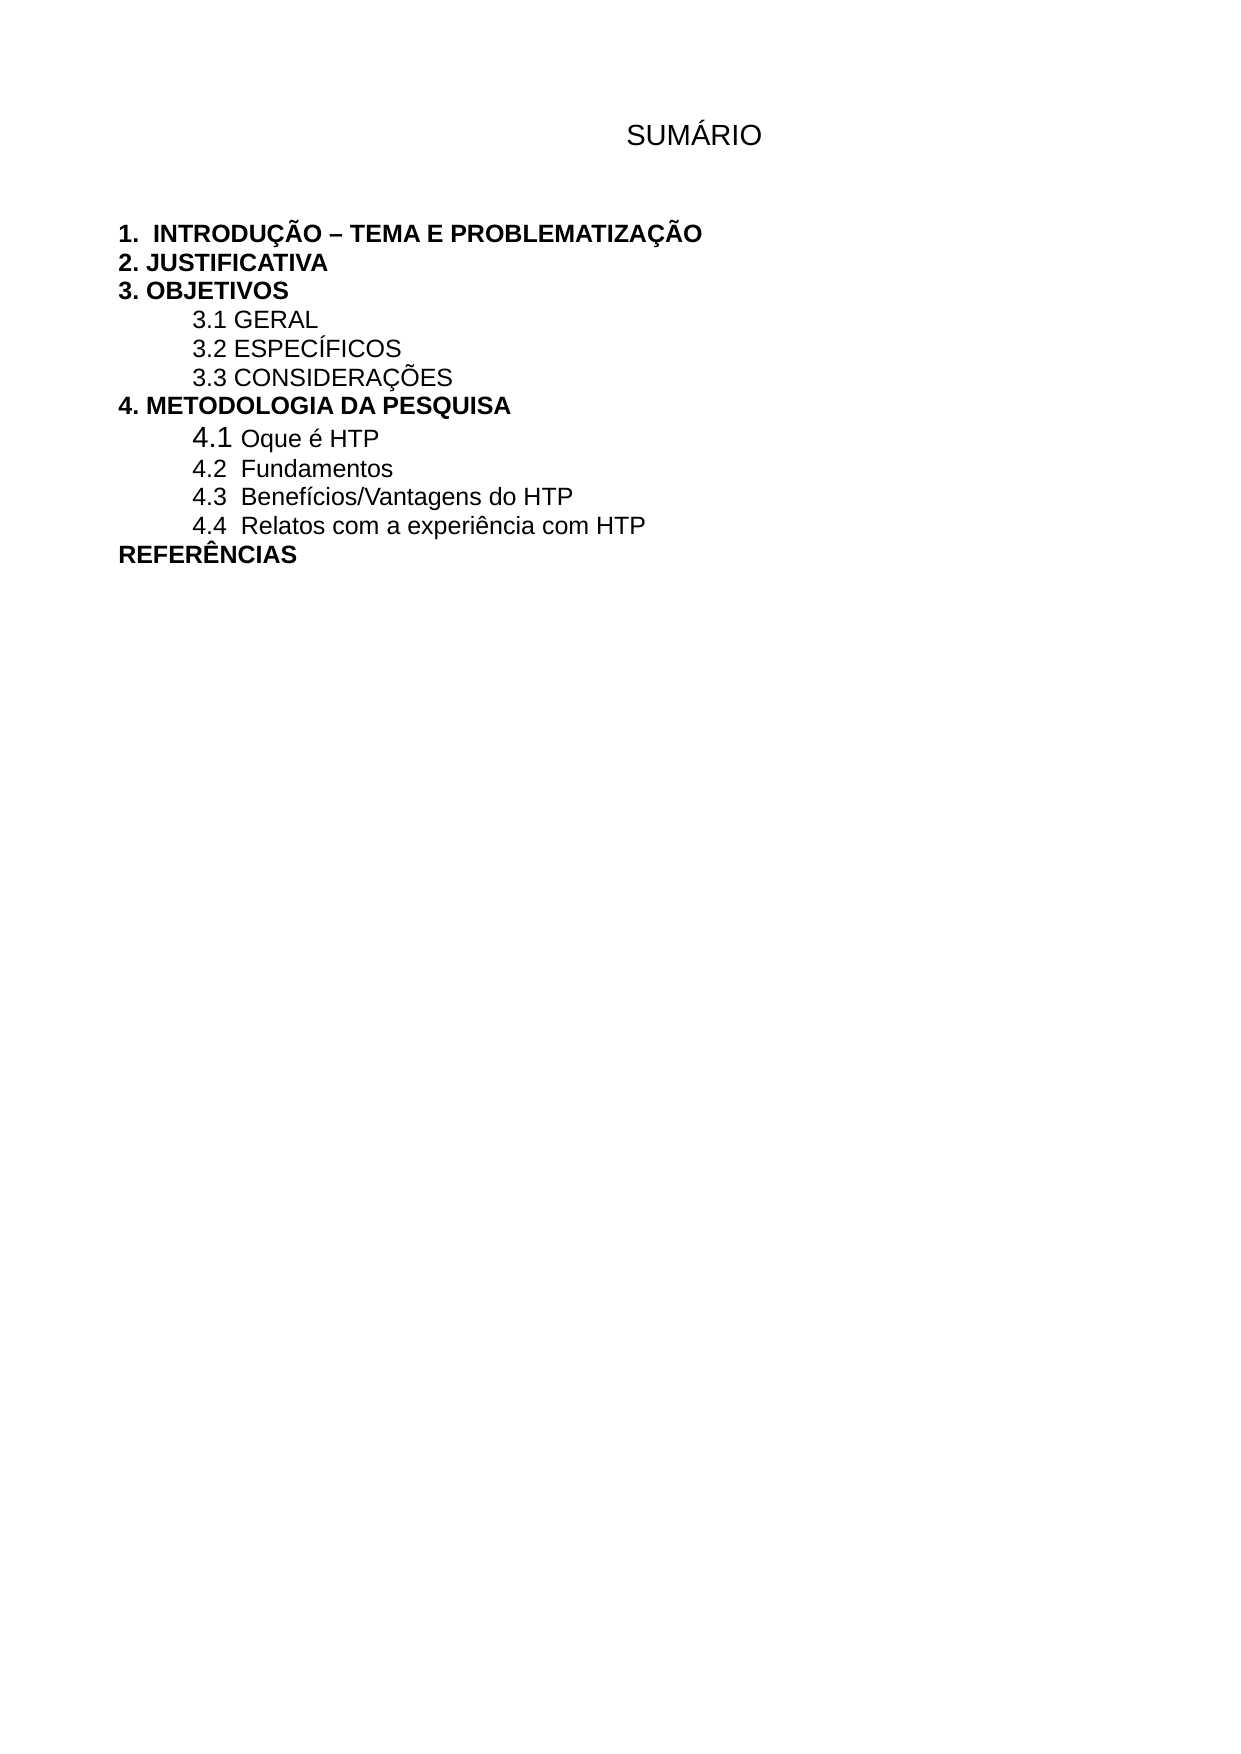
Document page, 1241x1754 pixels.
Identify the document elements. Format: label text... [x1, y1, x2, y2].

text 4.4 Relatos com a experiência com HTP [118, 511, 1122, 540]
text 3.3 CONSIDERAÇÕES [118, 362, 1122, 391]
text 3. OBJETIVOS [118, 276, 1122, 305]
text REFERÊNCIAS [118, 540, 1122, 568]
text 3.2 ESPECÍFICOS [118, 334, 1122, 362]
text 1. INTRODUÇÃO – TEMA E PROBLEMATIZAÇÃO [118, 219, 1122, 247]
text 4.1 Oque é HTP [118, 420, 1122, 453]
text 3.1 GERAL [118, 305, 1122, 334]
text 4. METODOLOGIA DA PESQUISA [118, 391, 1122, 420]
text 4.2 Fundamentos [118, 453, 1122, 482]
text SUMÁRIO [118, 118, 1122, 152]
text 2. JUSTIFICATIVA [118, 247, 1122, 276]
text 4.3 Benefícios/Vantagens do HTP [118, 482, 1122, 511]
